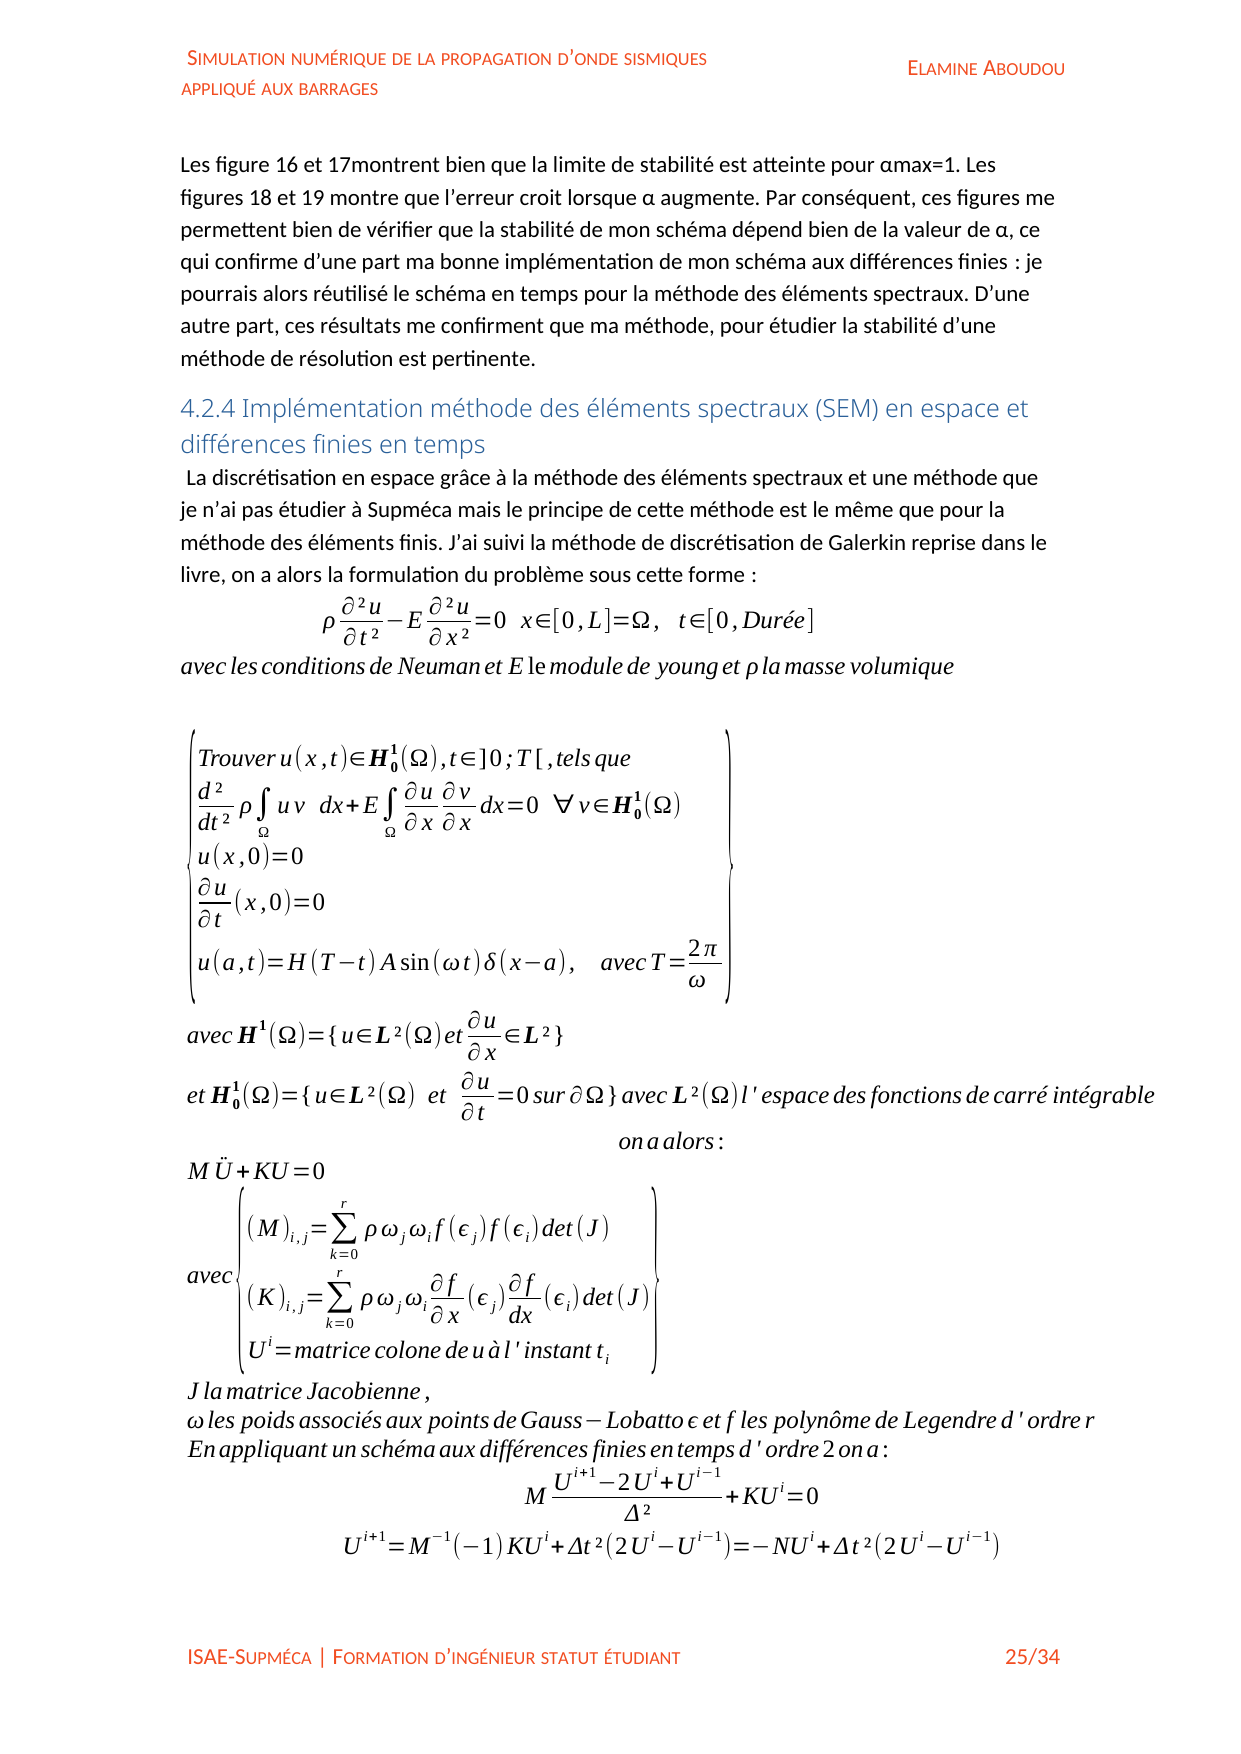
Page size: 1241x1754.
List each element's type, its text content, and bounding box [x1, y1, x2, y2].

subtitle 4.2.4 Implémentation méthode des éléments spectraux (SEM) en espace et différences finies en temps [180, 391, 1060, 461]
text Les figure 16 et 17montrent bien que la limite de stabilité est atteinte pour αmax=1. Les figures 18 et 19 montre que l’erreur croit lorsque α augmente. Par conséquent, ces figures me permettent bien de vérifier que la stabilité de mon schéma dépend bien de la valeur de α, ce qui confirme d’une part ma bonne implémentation de mon schéma aux différences finies : je pourrais alors réutilisé le schéma en temps pour la méthode des éléments spectraux. D’une autre part, ces résultats me confirment que ma méthode, pour étudier la stabilité d’une méthode de résolution est pertinente. [180, 151, 1060, 372]
text La discrétisation en espace grâce à la méthode des éléments spectraux et une méthode que je n’ai pas étudier à Supméca mais le principe de cette méthode est le même que pour la méthode des éléments finis. J’ai suivi la méthode de discrétisation de Galerkin reprise dans le livre, on a alors la formulation du problème sous cette forme : [180, 463, 1060, 680]
